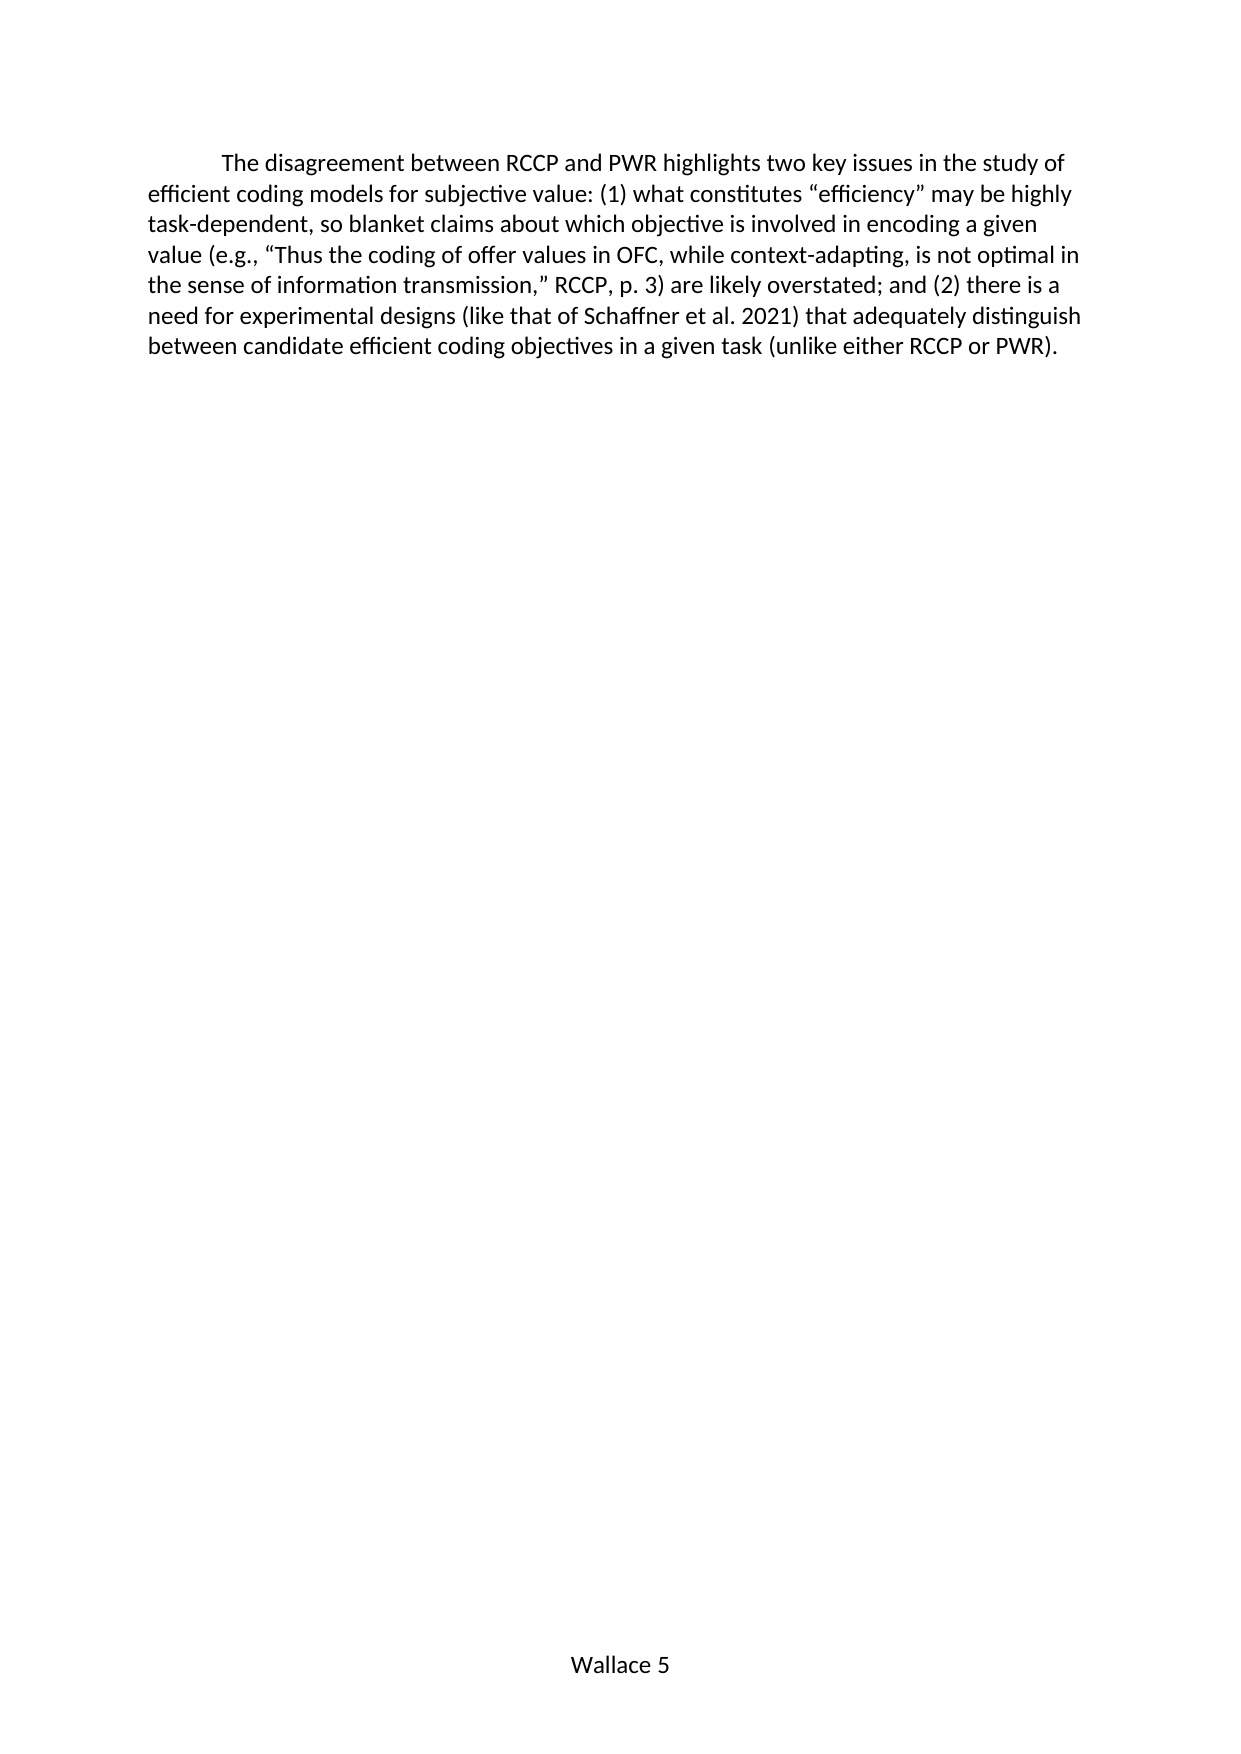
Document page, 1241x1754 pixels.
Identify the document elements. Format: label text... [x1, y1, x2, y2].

text The disagreement between RCCP and PWR highlights two key issues in the study of efficient coding models for subjective value: (1) what constitutes “efficiency” may be highly task-dependent, so blanket claims about which objective is involved in encoding a given value (e.g., “Thus the coding of offer values in OFC, while context-adapting, is not optimal in the sense of information transmission,” RCCP, p. 3) are likely overstated; and (2) there is a need for experimental designs (like that of Schaffner et al. 2021) that adequately distinguish between candidate efficient coding objectives in a given task (unlike either RCCP or PWR). [148, 147, 1093, 361]
